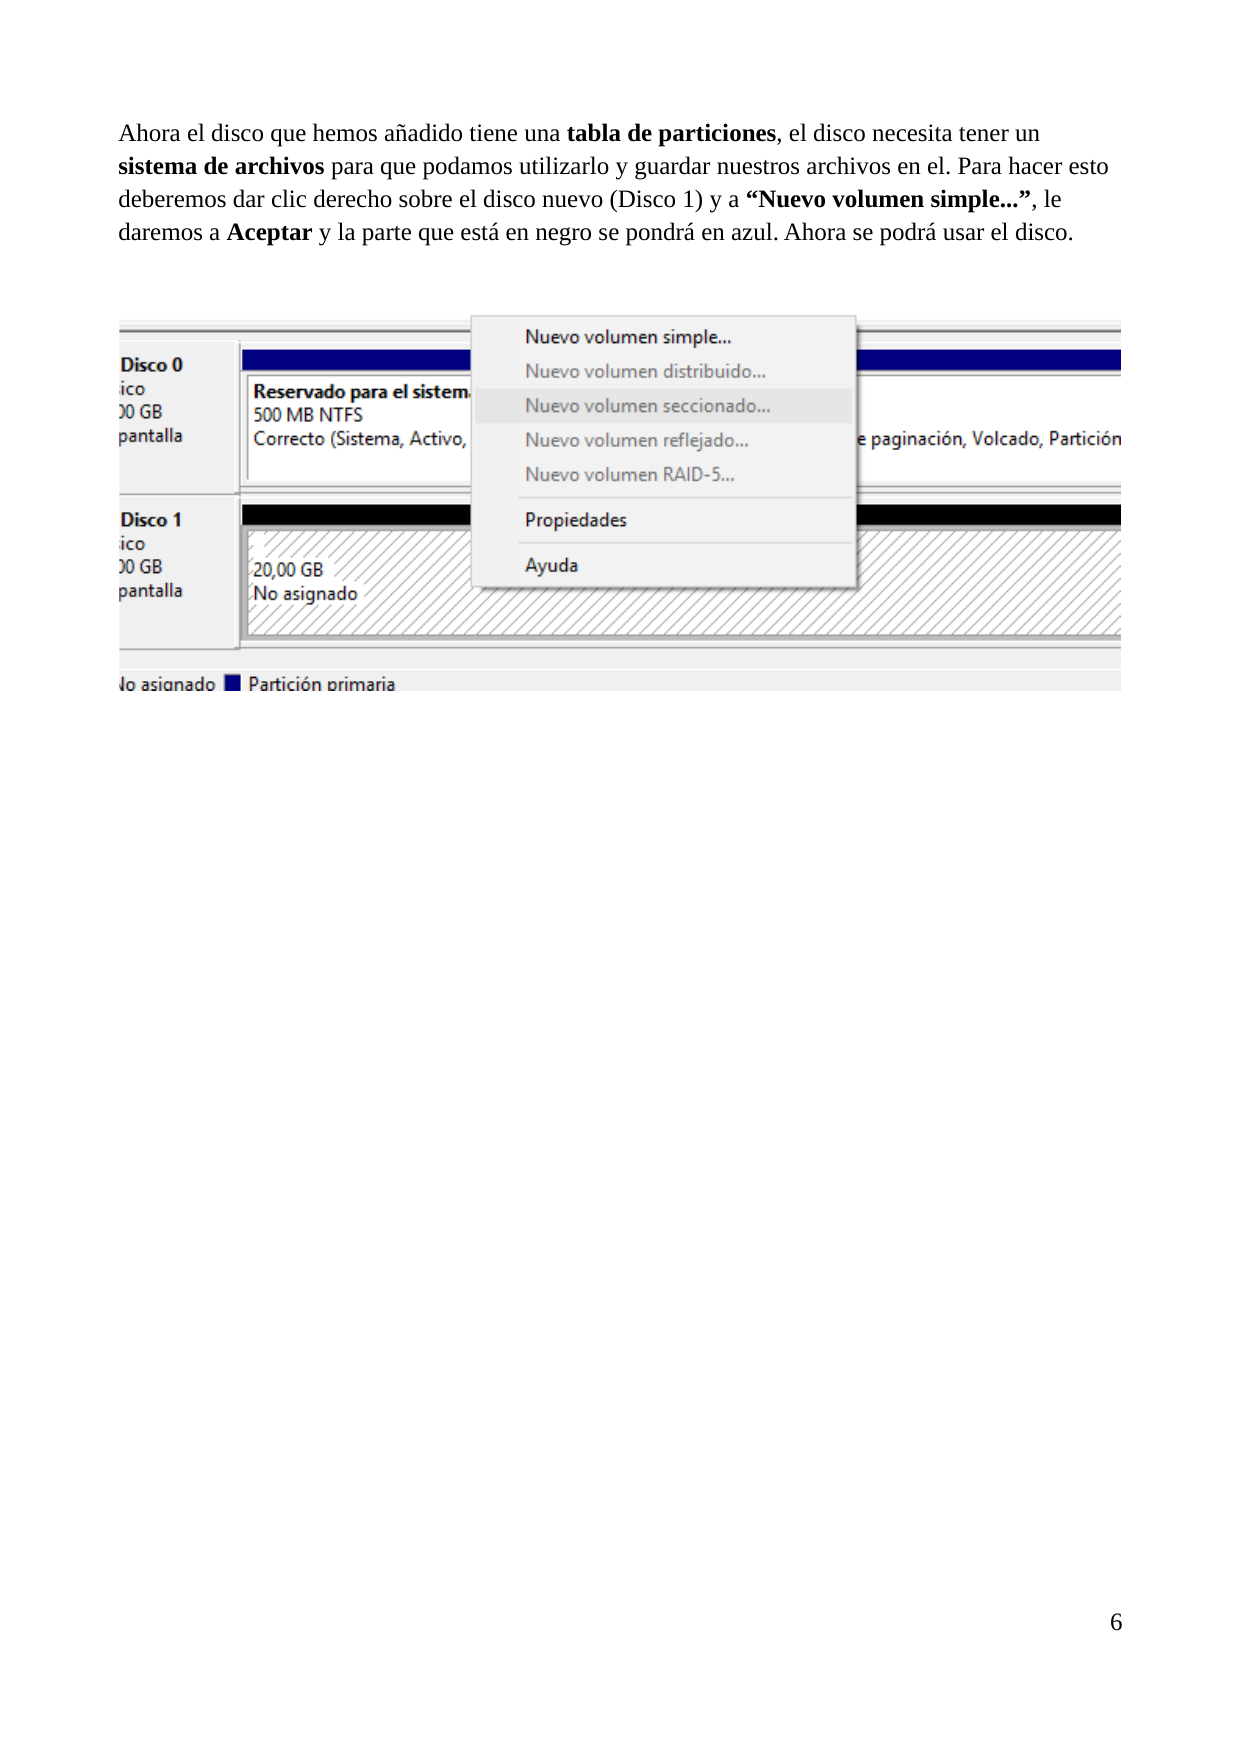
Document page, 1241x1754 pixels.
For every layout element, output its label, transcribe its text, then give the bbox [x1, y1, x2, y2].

picture [119, 305, 1121, 691]
text Ahora el disco que hemos añadido tiene una tabla de particiones, el disco necesita tener un sistema de archivos para que podamos utilizarlo y guardar nuestros archivos en el. Para hacer esto deberemos dar clic derecho sobre el disco nuevo (Disco 1) y a “Nuevo volumen simple...”, le daremos a Aceptar y la parte que está en negro se pondrá en azul. Ahora se podrá usar el disco. [118, 118, 1122, 246]
